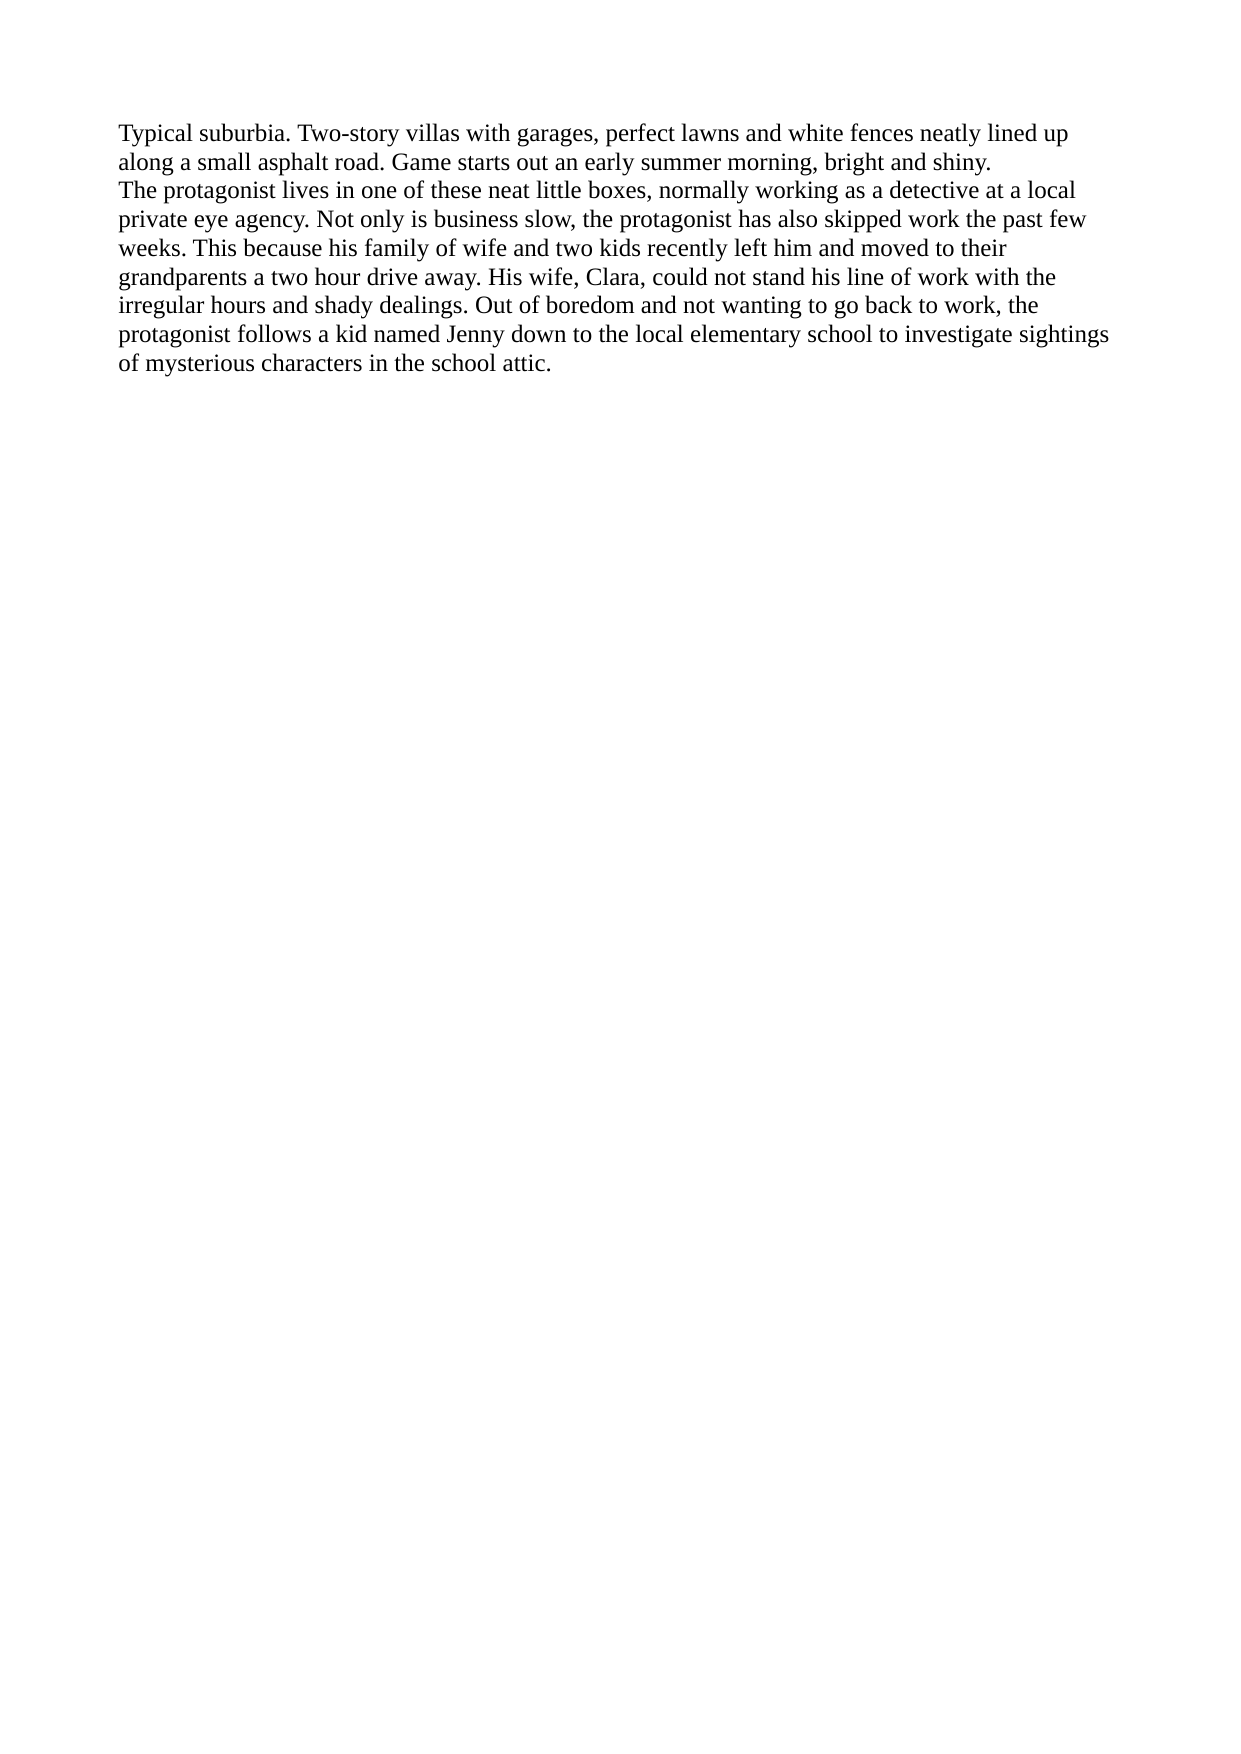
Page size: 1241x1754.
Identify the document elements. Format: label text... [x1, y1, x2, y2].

text Typical suburbia. Two-story villas with garages, perfect lawns and white fences neatly lined up along a small asphalt road. Game starts out an early summer morning, bright and shiny. [118, 118, 1122, 176]
text The protagonist lives in one of these neat little boxes, normally working as a detective at a local private eye agency. Not only is business slow, the protagonist has also skipped work the past few weeks. This because his family of wife and two kids recently left him and moved to their grandparents a two hour drive away. His wife, Clara, could not stand his line of work with the irregular hours and shady dealings. Out of boredom and not wanting to go back to work, the protagonist follows a kid named Jenny down to the local elementary school to investigate sightings of mysterious characters in the school attic. [118, 176, 1122, 377]
